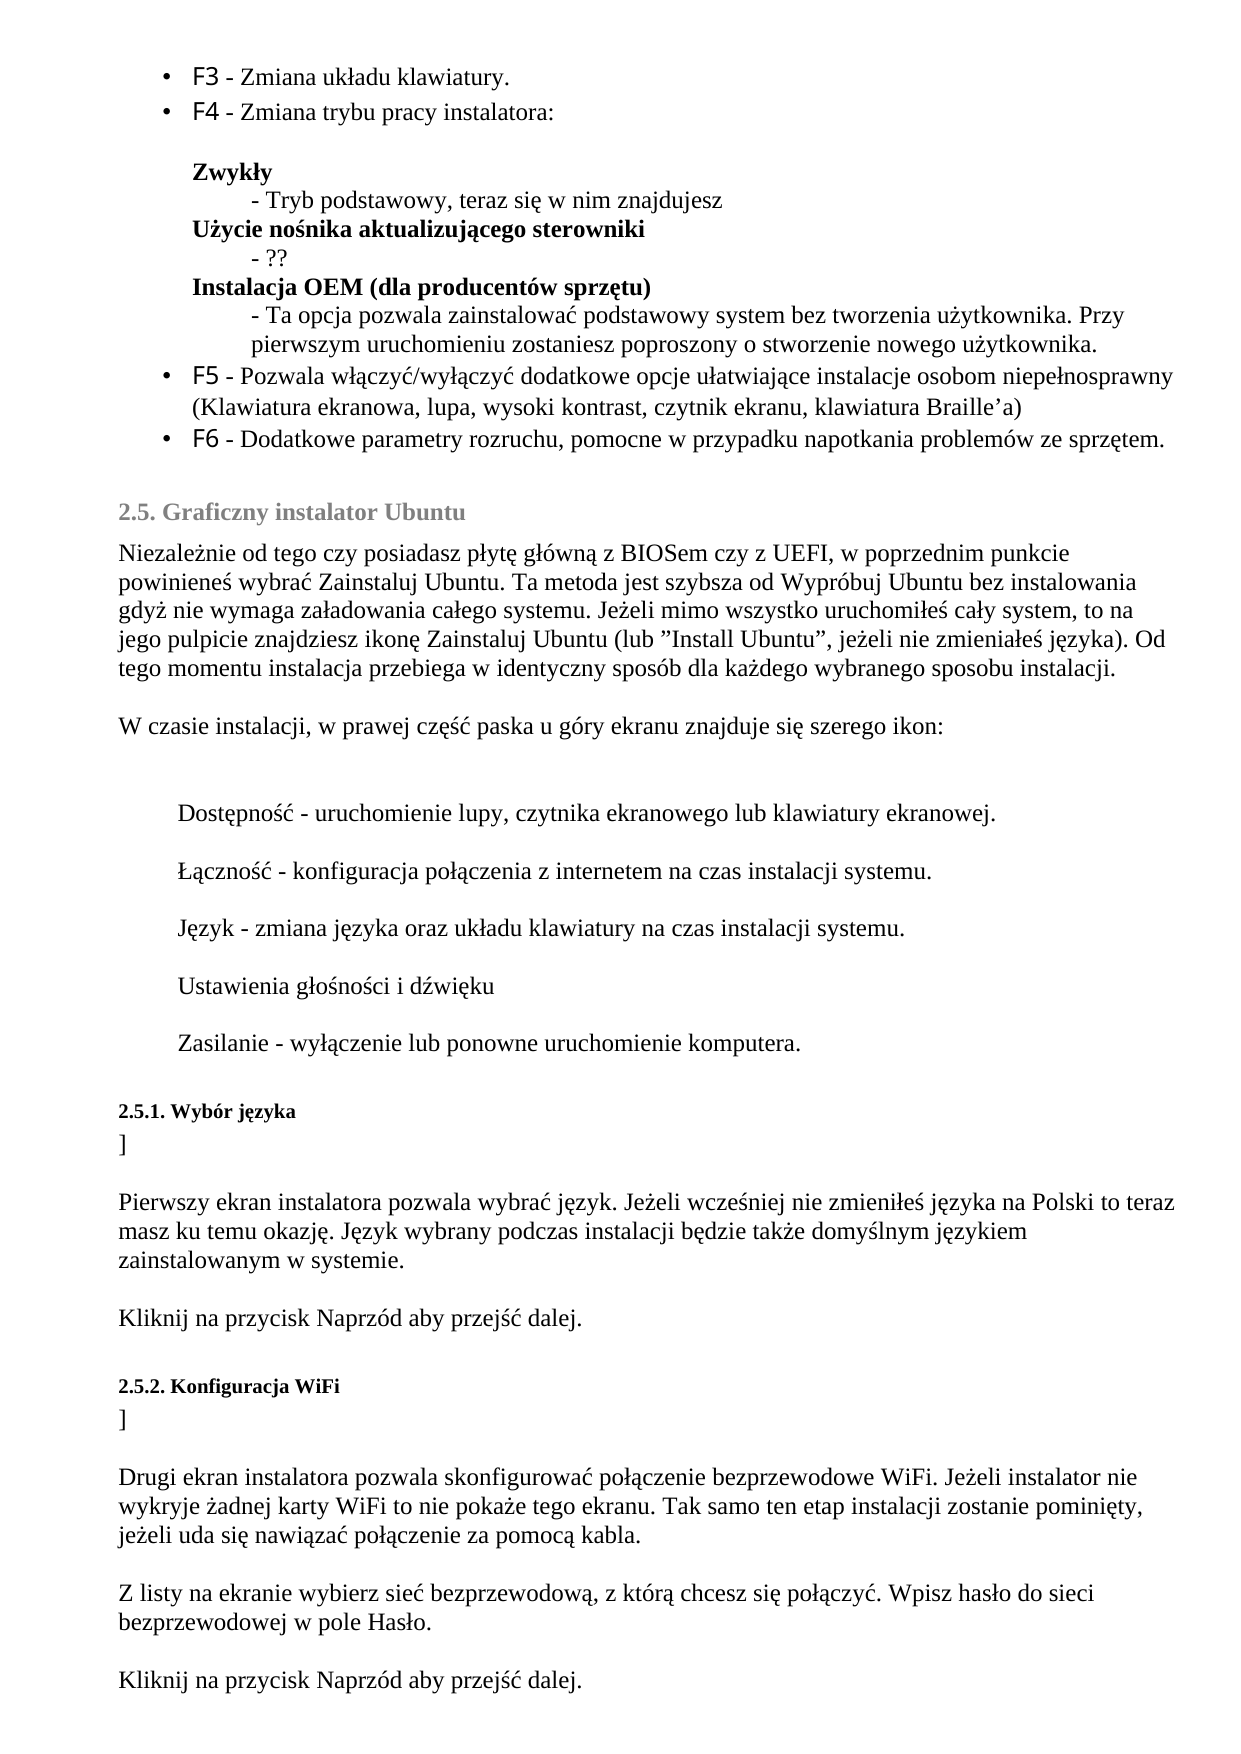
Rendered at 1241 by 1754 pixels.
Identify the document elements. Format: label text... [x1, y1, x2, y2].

list - ?? [221, 243, 1181, 272]
text Pierwszy ekran instalatora pozwala wybrać język. Jeżeli wcześniej nie zmieniłeś języka na Polski to teraz masz ku temu okazję. Język wybrany podczas instalacji będzie także domyślnym językiem zainstalowanym w systemie. [118, 1187, 1181, 1274]
text Kliknij na przycisk Naprzód aby przejść dalej. [118, 1303, 1181, 1332]
subtitle 2.5. Graficzny instalator Ubuntu [118, 497, 1181, 526]
list Ustawienia głośności i dźwięku [177, 971, 1181, 999]
text Kliknij na przycisk Naprzód aby przejść dalej. [118, 1665, 1181, 1694]
text ] [118, 1404, 1181, 1433]
subtitle Zwykły [162, 157, 1181, 185]
subtitle 2.5.2. Konfiguracja WiFi [118, 1374, 1181, 1398]
list F5 - Pozwala włączyć/wyłączyć dodatkowe opcje ułatwiające instalacje osobom niepełnosprawny (Klawiatura ekranowa, lupa, wysoki kontrast, czytnik ekranu, klawiatura Braille’a) [162, 358, 1181, 421]
list Dostępność - uruchomienie lupy, czytnika ekranowego lub klawiatury ekranowej. [177, 798, 1181, 827]
text W czasie instalacji, w prawej część paska u góry ekranu znajduje się szerego ikon: [118, 711, 1181, 740]
list Język - zmiana języka oraz układu klawiatury na czas instalacji systemu. [177, 913, 1181, 942]
subtitle 2.5.1. Wybór języka [118, 1099, 1181, 1123]
subtitle Instalacja OEM (dla producentów sprzętu) [162, 272, 1181, 300]
list F6 - Dodatkowe parametry rozruchu, pomocne w przypadku napotkania problemów ze sprzętem. [162, 421, 1181, 455]
text Niezależnie od tego czy posiadasz płytę główną z BIOSem czy z UEFI, w poprzednim punkcie powinieneś wybrać Zainstaluj Ubuntu. Ta metoda jest szybsza od Wypróbuj Ubuntu bez instalowania gdyż nie wymaga załadowania całego systemu. Jeżeli mimo wszystko uruchomiłeś cały system, to na jego pulpicie znajdziesz ikonę Zainstaluj Ubuntu (lub ”Install Ubuntu”, jeżeli nie zmieniałeś języka). Od tego momentu instalacja przebiega w identyczny sposób dla każdego wybranego sposobu instalacji. [118, 538, 1181, 682]
list F3 - Zmiana układu klawiatury. [162, 59, 1181, 93]
text ] [118, 1129, 1181, 1158]
text Drugi ekran instalatora pozwala skonfigurować połączenie bezprzewodowe WiFi. Jeżeli instalator nie wykryje żadnej karty WiFi to nie pokaże tego ekranu. Tak samo ten etap instalacji zostanie pominięty, jeżeli uda się nawiązać połączenie za pomocą kabla. [118, 1462, 1181, 1549]
list - Tryb podstawowy, teraz się w nim znajdujesz [221, 185, 1181, 214]
list Łączność - konfiguracja połączenia z internetem na czas instalacji systemu. [177, 856, 1181, 884]
text Z listy na ekranie wybierz sieć bezprzewodową, z którą chcesz się połączyć. Wpisz hasło do sieci bezprzewodowej w pole Hasło. [118, 1578, 1181, 1636]
subtitle Użycie nośnika aktualizującego sterowniki [162, 214, 1181, 243]
list - Ta opcja pozwala zainstalować podstawowy system bez tworzenia użytkownika. Przy pierwszym uruchomieniu zostaniesz poproszony o stworzenie nowego użytkownika. [221, 300, 1181, 358]
list Zasilanie - wyłączenie lub ponowne uruchomienie komputera. [177, 1028, 1181, 1057]
list F4 - Zmiana trybu pracy instalatora: [162, 93, 1181, 127]
